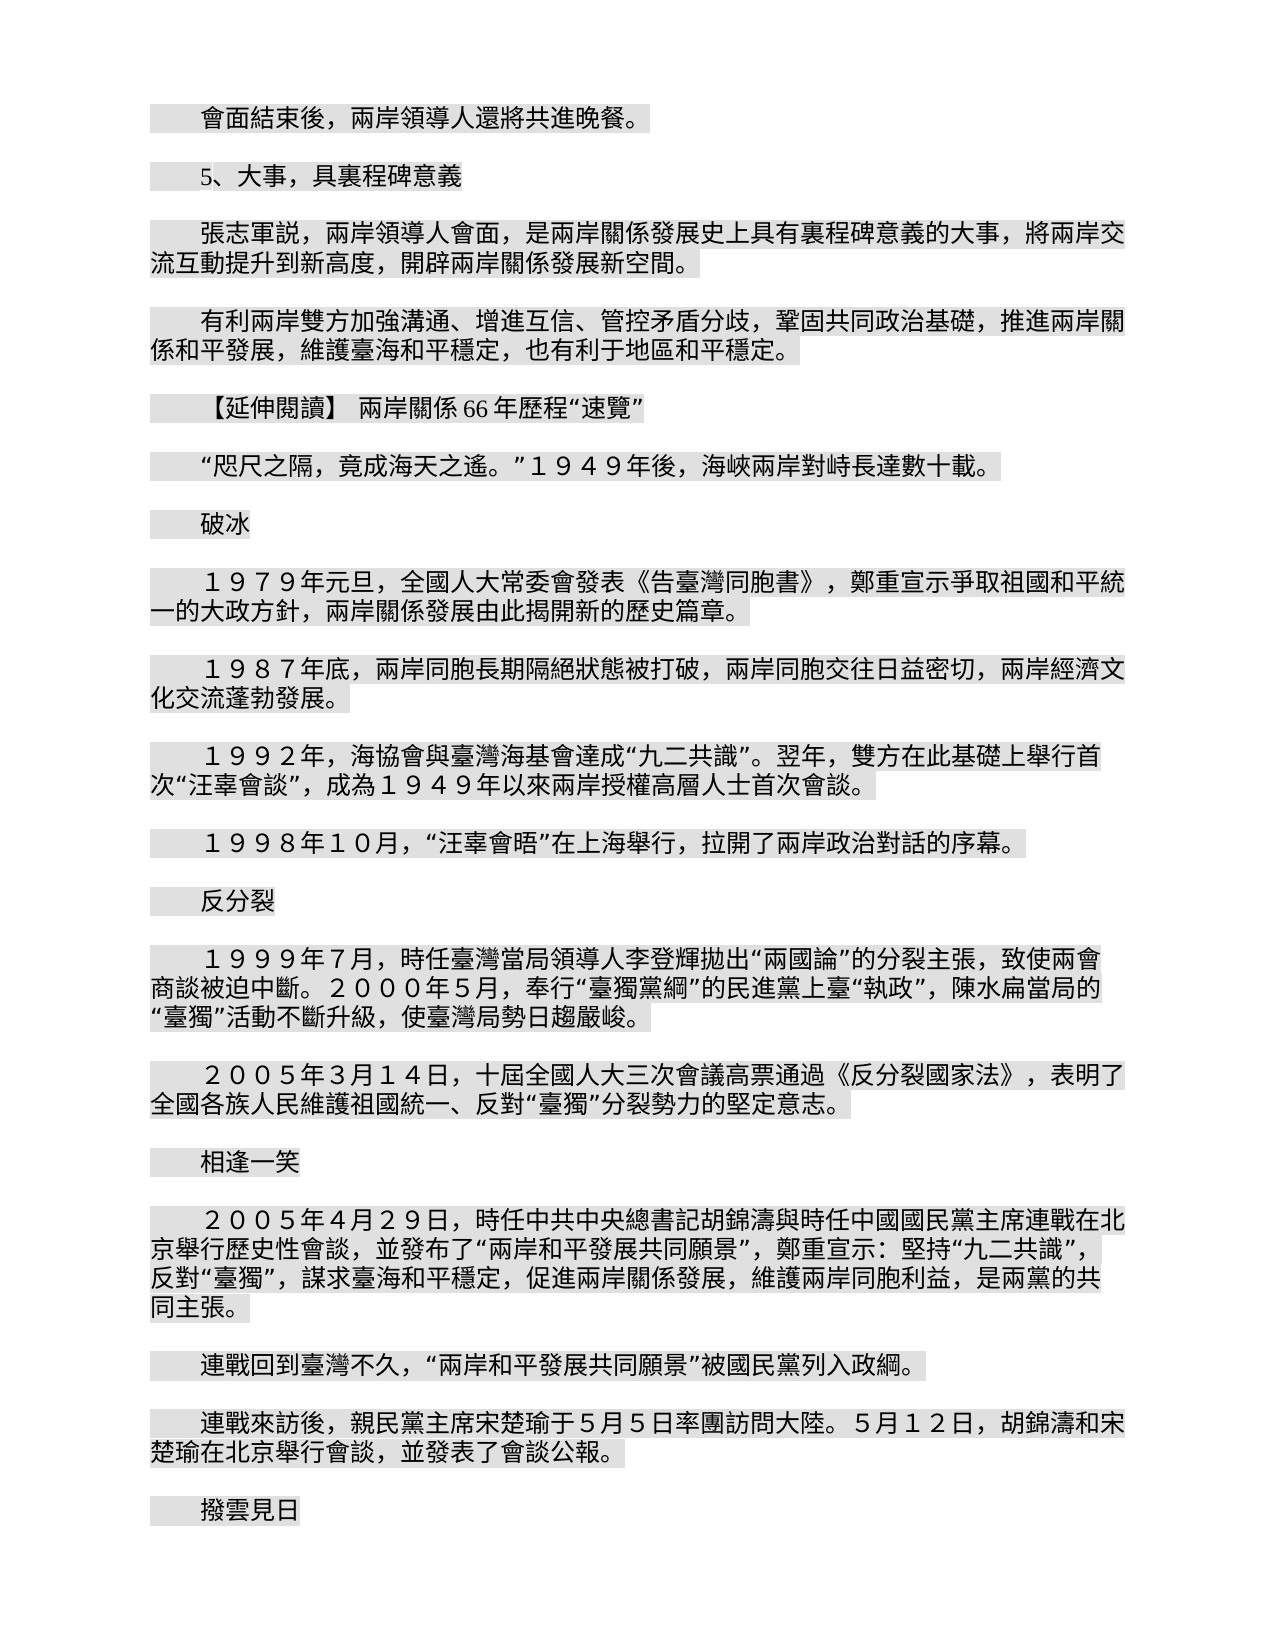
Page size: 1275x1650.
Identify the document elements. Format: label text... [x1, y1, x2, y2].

text 會面結束後，兩岸領導人還將共進晚餐。 5、大事，具裏程碑意義 張志軍説，兩岸領導人會面，是兩岸關係發展史上具有裏程碑意義的大事，將兩岸交流互動提升到新高度，開辟兩岸關係發展新空間。 有利兩岸雙方加強溝通、增進互信、管控矛盾分歧，鞏固共同政治基礎，推進兩岸關係和平發展，維護臺海和平穩定，也有利于地區和平穩定。 【延伸閱讀】 兩岸關係66年歷程“速覽” “咫尺之隔，竟成海天之遙。”１９４９年後，海峽兩岸對峙長達數十載。 破冰 １９７９年元旦，全國人大常委會發表《告臺灣同胞書》，鄭重宣示爭取祖國和平統一的大政方針，兩岸關係發展由此揭開新的歷史篇章。 １９８７年底，兩岸同胞長期隔絕狀態被打破，兩岸同胞交往日益密切，兩岸經濟文化交流蓬勃發展。 １９９２年，海協會與臺灣海基會達成“九二共識”。翌年，雙方在此基礎上舉行首次“汪辜會談”，成為１９４９年以來兩岸授權高層人士首次會談。 １９９８年１０月，“汪辜會晤”在上海舉行，拉開了兩岸政治對話的序幕。 反分裂 １９９９年７月，時任臺灣當局領導人李登輝拋出“兩國論”的分裂主張，致使兩會商談被迫中斷。２０００年５月，奉行“臺獨黨綱”的民進黨上臺“執政”，陳水扁當局的“臺獨”活動不斷升級，使臺灣局勢日趨嚴峻。 ２００５年３月１４日，十屆全國人大三次會議高票通過《反分裂國家法》，表明了全國各族人民維護祖國統一、反對“臺獨”分裂勢力的堅定意志。 相逢一笑 ２００５年４月２９日，時任中共中央總書記胡錦濤與時任中國國民黨主席連戰在北京舉行歷史性會談，並發布了“兩岸和平發展共同願景”，鄭重宣示：堅持“九二共識”，反對“臺獨”，謀求臺海和平穩定，促進兩岸關係發展，維護兩岸同胞利益，是兩黨的共同主張。 連戰回到臺灣不久，“兩岸和平發展共同願景”被國民黨列入政綱。 連戰來訪後，親民黨主席宋楚瑜于５月５日率團訪問大陸。５月１２日，胡錦濤和宋楚瑜在北京舉行會談，並發表了會談公報。 撥雲見日 [150, 75, 1125, 1554]
